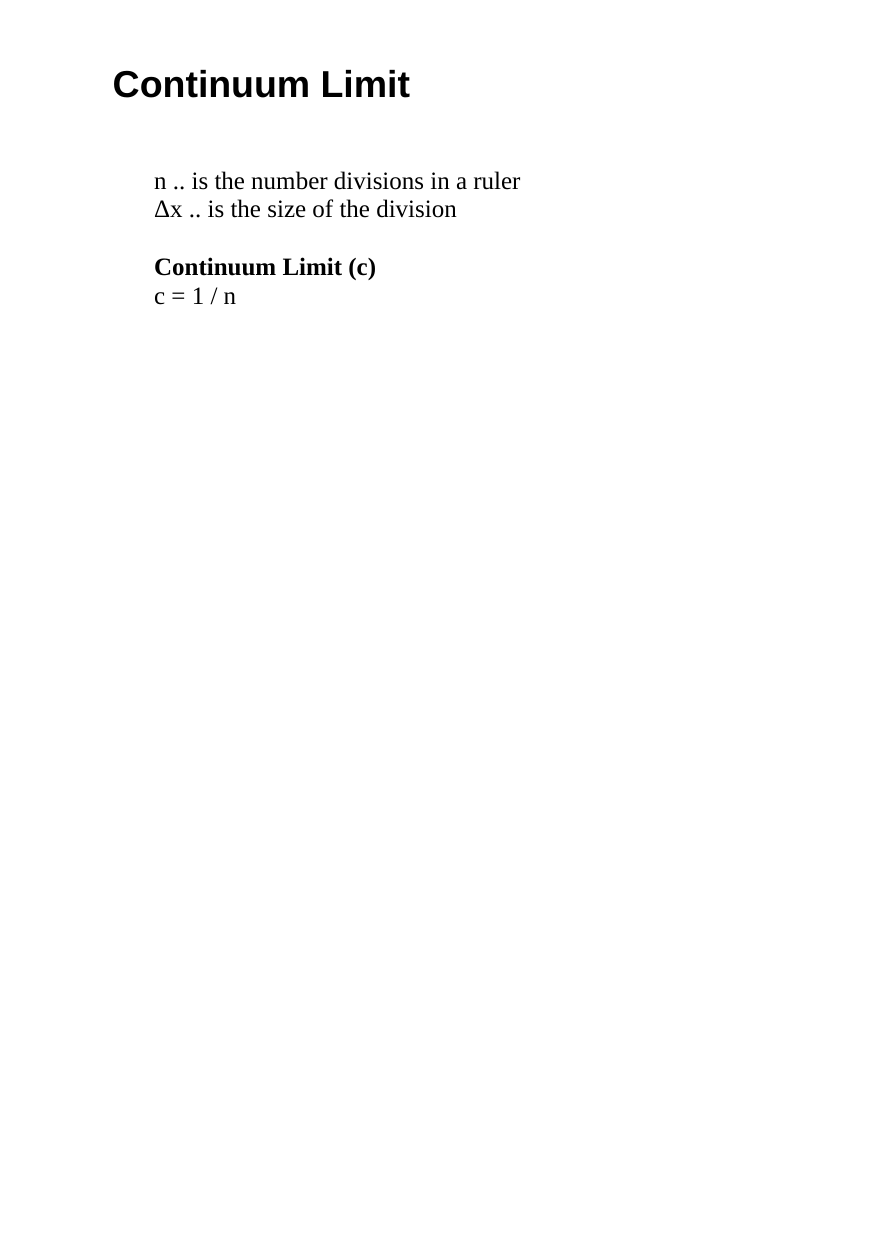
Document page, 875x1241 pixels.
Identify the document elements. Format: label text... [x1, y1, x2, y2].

table_cell [106, 367, 151, 396]
table_cell [151, 310, 809, 338]
table_cell [151, 338, 809, 367]
table_cell [106, 396, 151, 424]
table_cell [106, 195, 151, 223]
table_header n .. is the number divisions in a ruler [151, 166, 809, 194]
table_header [106, 166, 151, 194]
table_cell c = 1 / n [151, 281, 809, 309]
table_cell Continuum Limit (c) [151, 252, 809, 281]
table_cell [106, 310, 151, 338]
subtitle Continuum Limit [112, 62, 799, 106]
table_cell [151, 396, 809, 424]
table_cell [151, 223, 809, 252]
table_cell [106, 281, 151, 309]
table_cell [151, 367, 809, 396]
table_cell [106, 223, 151, 252]
table_cell [106, 252, 151, 281]
table_cell Δx .. is the size of the division [151, 195, 809, 223]
table_cell [106, 338, 151, 367]
